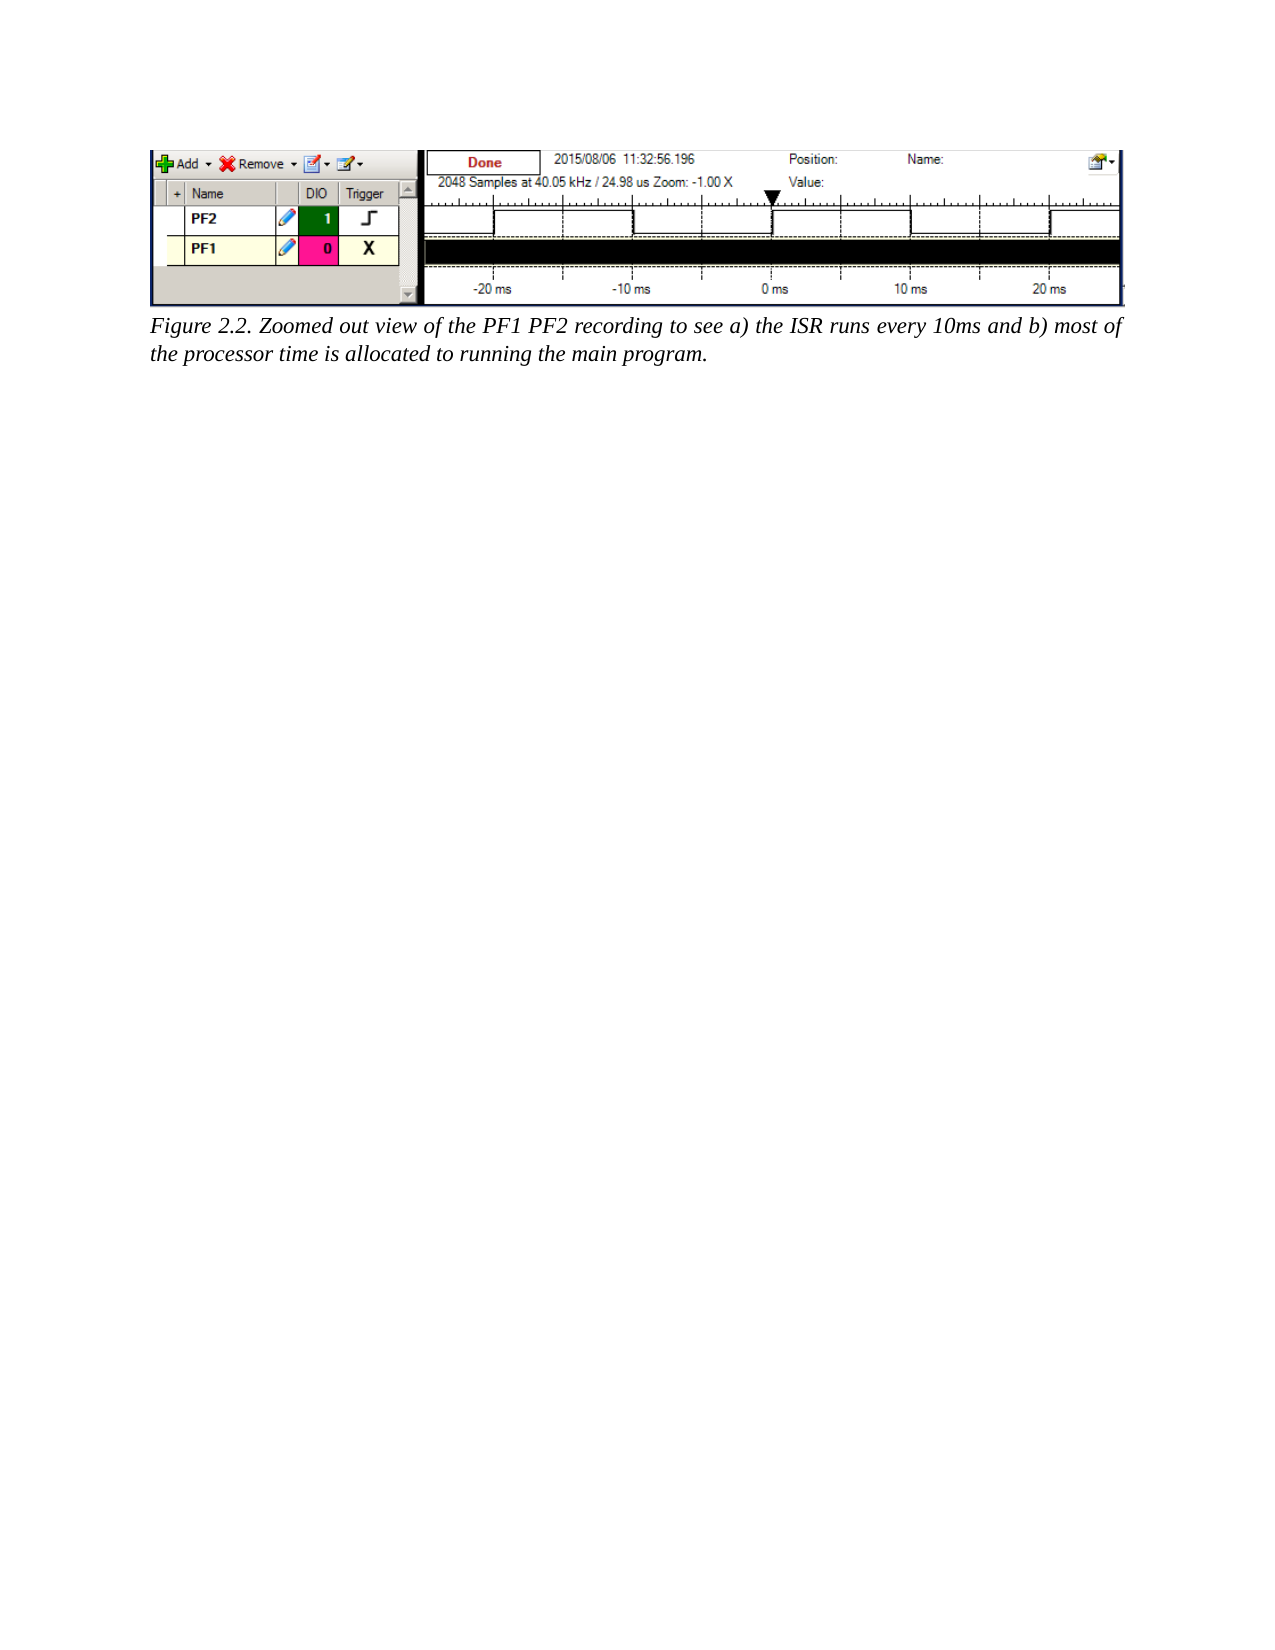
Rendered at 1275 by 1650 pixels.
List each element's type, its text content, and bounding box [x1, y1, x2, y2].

text Figure 2.2. Zoomed out view of the PF1 PF2 recording to see a) the ISR runs every 10ms and b) most of the processor time is allocated to running the main program. [150, 311, 1125, 367]
